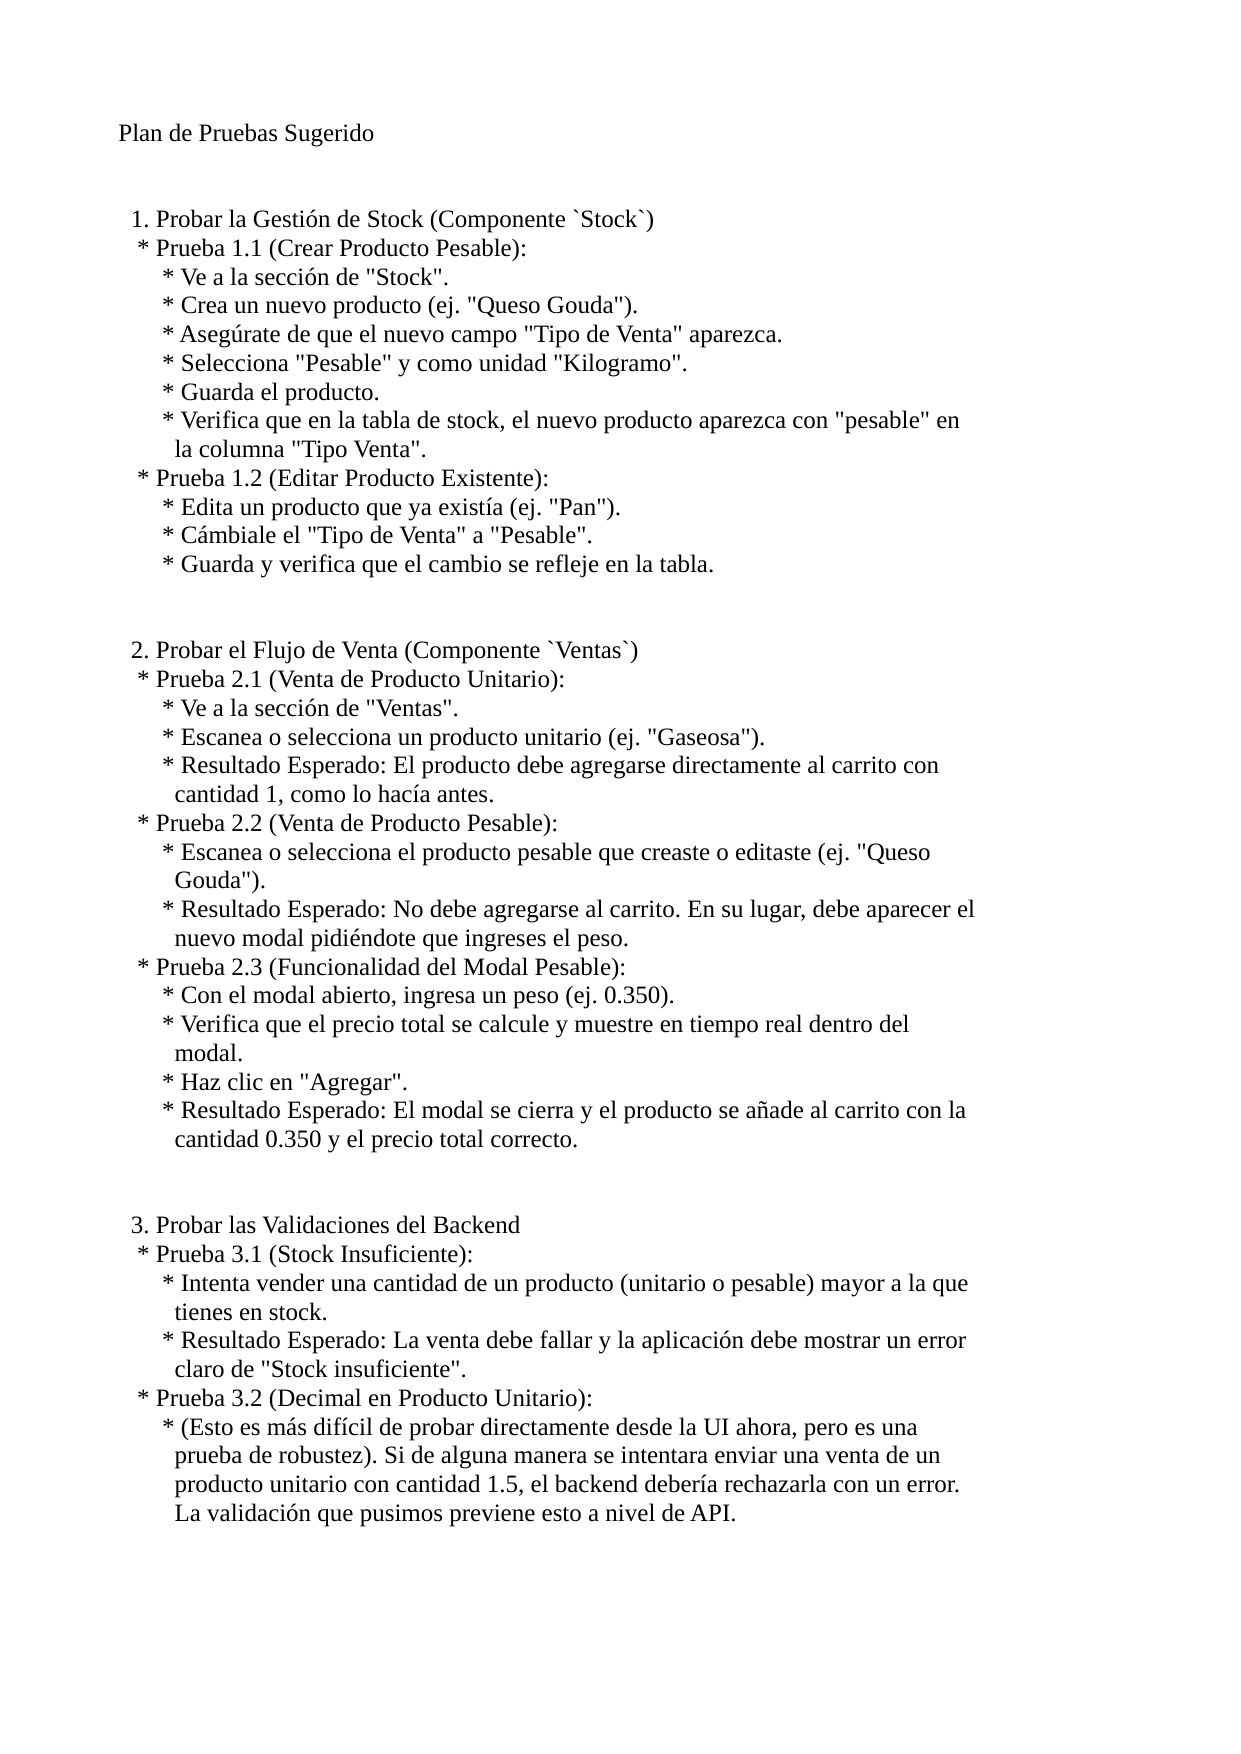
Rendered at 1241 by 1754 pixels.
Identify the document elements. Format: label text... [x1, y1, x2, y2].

text * Prueba 1.2 (Editar Producto Existente): [118, 463, 1122, 492]
text 1. Probar la Gestión de Stock (Componente `Stock`) [118, 204, 1122, 233]
text La validación que pusimos previene esto a nivel de API. [118, 1498, 1122, 1527]
text prueba de robustez). Si de alguna manera se intentara enviar una venta de un [118, 1441, 1122, 1469]
text modal. [118, 1038, 1122, 1067]
text * Verifica que en la tabla de stock, el nuevo producto aparezca con "pesable" en [118, 406, 1122, 434]
text * Escanea o selecciona un producto unitario (ej. "Gaseosa"). [118, 722, 1122, 751]
text * Prueba 2.1 (Venta de Producto Unitario): [118, 664, 1122, 693]
text * Resultado Esperado: El producto debe agregarse directamente al carrito con [118, 751, 1122, 779]
text * Edita un producto que ya existía (ej. "Pan"). [118, 492, 1122, 521]
text * Prueba 2.3 (Funcionalidad del Modal Pesable): [118, 952, 1122, 981]
text * Prueba 3.1 (Stock Insuficiente): [118, 1239, 1122, 1268]
text * Resultado Esperado: No debe agregarse al carrito. En su lugar, debe aparecer el [118, 894, 1122, 923]
text * Resultado Esperado: El modal se cierra y el producto se añade al carrito con la [118, 1096, 1122, 1124]
text 3. Probar las Validaciones del Backend [118, 1211, 1122, 1239]
text cantidad 0.350 y el precio total correcto. [118, 1124, 1122, 1153]
text nuevo modal pidiéndote que ingreses el peso. [118, 923, 1122, 952]
text * Haz clic en "Agregar". [118, 1067, 1122, 1096]
text * Guarda y verifica que el cambio se refleje en la tabla. [118, 549, 1122, 578]
text * Verifica que el precio total se calcule y muestre en tiempo real dentro del [118, 1009, 1122, 1038]
text * Guarda el producto. [118, 377, 1122, 406]
text * Asegúrate de que el nuevo campo "Tipo de Venta" aparezca. [118, 319, 1122, 348]
text Plan de Pruebas Sugerido [118, 118, 1122, 147]
text * Selecciona "Pesable" y como unidad "Kilogramo". [118, 348, 1122, 377]
text cantidad 1, como lo hacía antes. [118, 779, 1122, 808]
text producto unitario con cantidad 1.5, el backend debería rechazarla con un error. [118, 1469, 1122, 1498]
text * Ve a la sección de "Stock". [118, 262, 1122, 291]
text * Prueba 2.2 (Venta de Producto Pesable): [118, 808, 1122, 837]
text * Escanea o selecciona el producto pesable que creaste o editaste (ej. "Queso [118, 837, 1122, 866]
text * Cámbiale el "Tipo de Venta" a "Pesable". [118, 521, 1122, 549]
text tienes en stock. [118, 1297, 1122, 1326]
text * Prueba 1.1 (Crear Producto Pesable): [118, 233, 1122, 262]
text * Prueba 3.2 (Decimal en Producto Unitario): [118, 1383, 1122, 1412]
text * Intenta vender una cantidad de un producto (unitario o pesable) mayor a la que [118, 1268, 1122, 1297]
text 2. Probar el Flujo de Venta (Componente `Ventas`) [118, 636, 1122, 664]
text * Con el modal abierto, ingresa un peso (ej. 0.350). [118, 981, 1122, 1009]
text Gouda"). [118, 866, 1122, 894]
text * (Esto es más difícil de probar directamente desde la UI ahora, pero es una [118, 1412, 1122, 1441]
text claro de "Stock insuficiente". [118, 1354, 1122, 1383]
text * Resultado Esperado: La venta debe fallar y la aplicación debe mostrar un error [118, 1326, 1122, 1354]
text * Ve a la sección de "Ventas". [118, 693, 1122, 722]
text * Crea un nuevo producto (ej. "Queso Gouda"). [118, 291, 1122, 319]
text la columna "Tipo Venta". [118, 434, 1122, 463]
